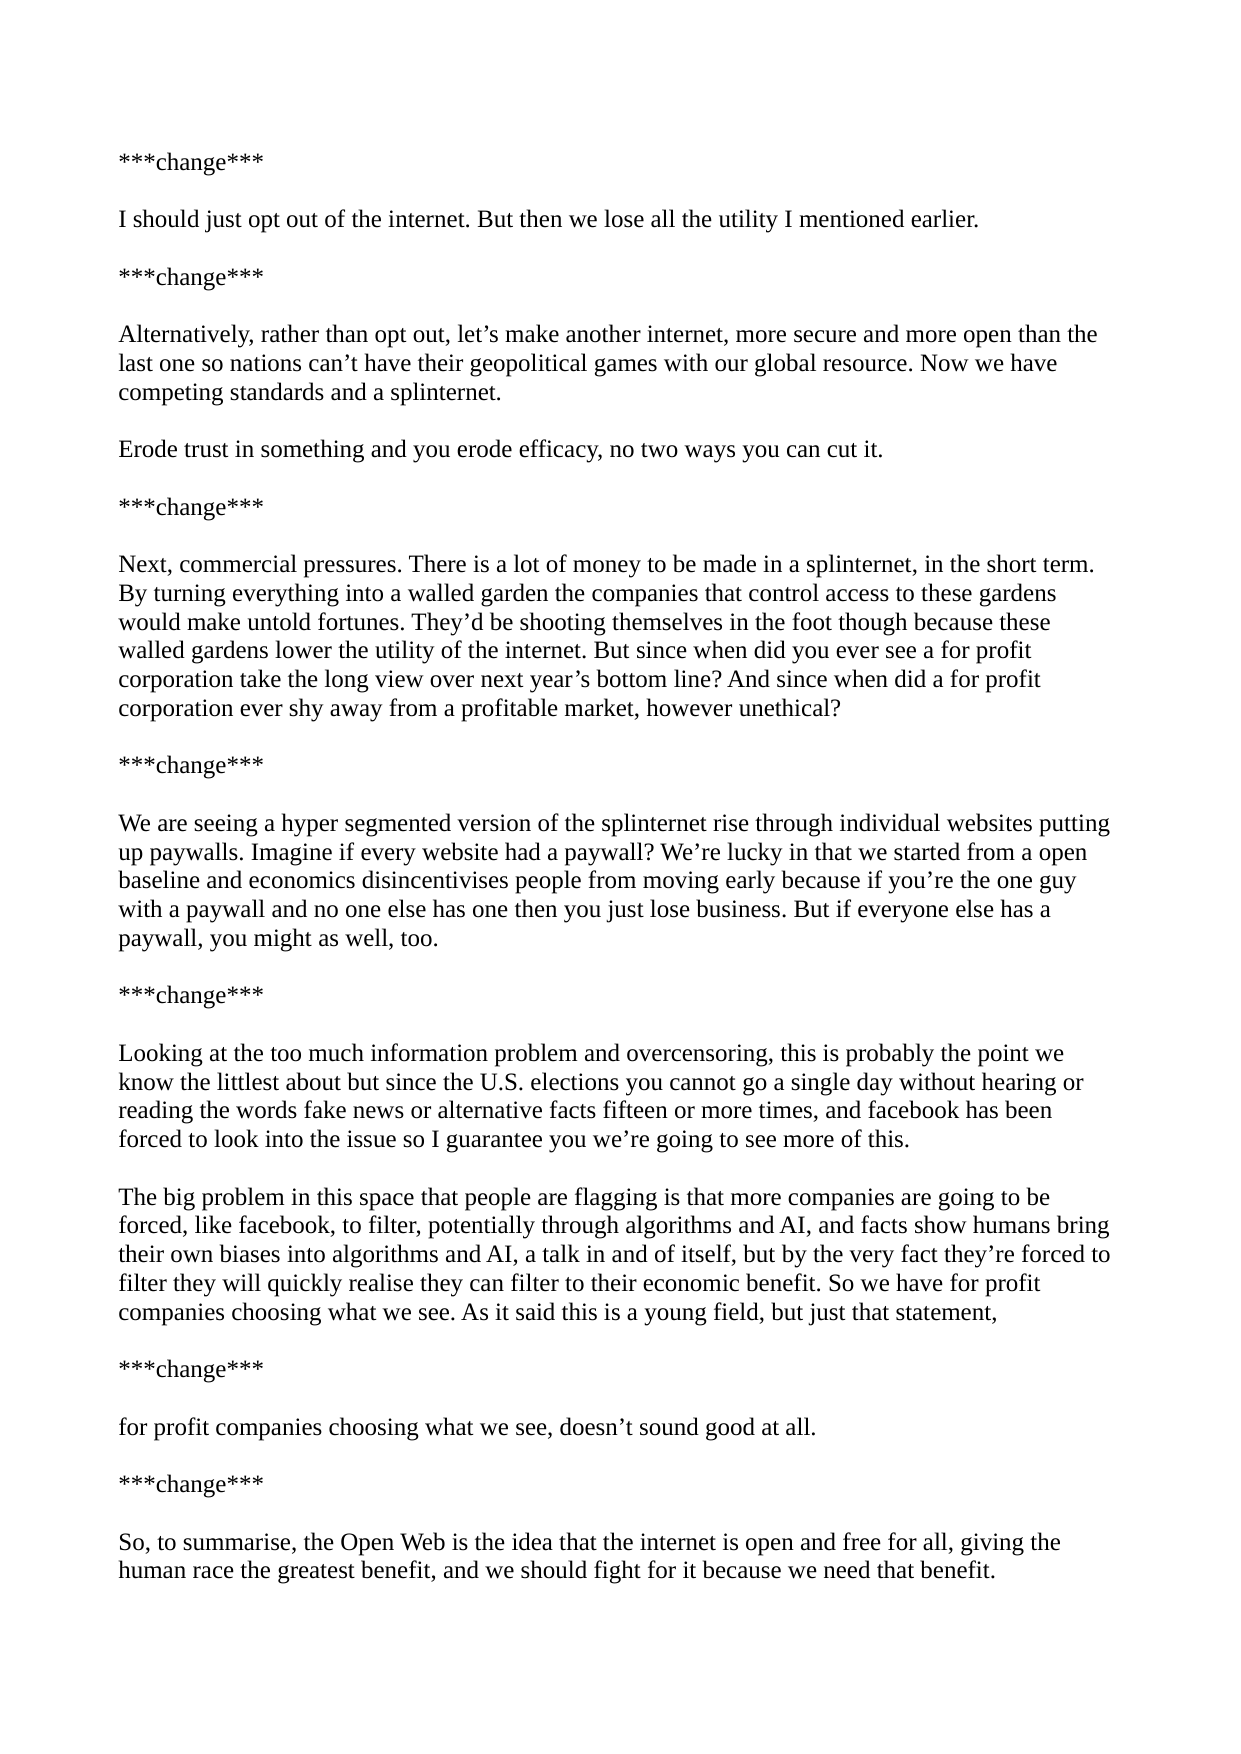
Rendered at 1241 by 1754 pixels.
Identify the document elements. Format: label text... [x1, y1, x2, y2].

text The big problem in this space that people are flagging is that more companies are going to be forced, like facebook, to filter, potentially through algorithms and AI, and facts show humans bring their own biases into algorithms and AI, a talk in and of itself, but by the very fact they’re forced to filter they will quickly realise they can filter to their economic benefit. So we have for profit companies choosing what we see. As it said this is a young field, but just that statement, [118, 1182, 1122, 1326]
text We are seeing a hyper segmented version of the splinternet rise through individual websites putting up paywalls. Imagine if every website had a paywall? We’re lucky in that we started from a open baseline and economics disincentivises people from moving early because if you’re the one guy with a paywall and no one else has one then you just lose business. But if everyone else has a paywall, you might as well, too. [118, 808, 1122, 952]
text Next, commercial pressures. There is a lot of money to be made in a splinternet, in the short term. By turning everything into a walled garden the companies that control access to these gardens would make untold fortunes. They’d be shooting themselves in the foot though because these walled gardens lower the utility of the internet. But since when did you ever see a for profit corporation take the long view over next year’s bottom line? And since when did a for profit corporation ever shy away from a profitable market, however unethical? [118, 549, 1122, 722]
text I should just opt out of the internet. But then we lose all the utility I mentioned earlier. [118, 204, 1122, 233]
text ***change*** [118, 1469, 1122, 1498]
text ***change*** [118, 751, 1122, 779]
text So, to summarise, the Open Web is the idea that the internet is open and free for all, giving the human race the greatest benefit, and we should fight for it because we need that benefit. [118, 1527, 1122, 1584]
text for profit companies choosing what we see, doesn’t sound good at all. [118, 1412, 1122, 1441]
text Looking at the too much information problem and overcensoring, this is probably the point we know the littlest about but since the U.S. elections you cannot go a single day without hearing or reading the words fake news or alternative facts fifteen or more times, and facebook has been forced to look into the issue so I guarantee you we’re going to see more of this. [118, 1038, 1122, 1153]
text ***change*** [118, 492, 1122, 521]
text ***change*** [118, 981, 1122, 1009]
text Erode trust in something and you erode efficacy, no two ways you can cut it. [118, 434, 1122, 463]
text ***change*** [118, 262, 1122, 291]
text Alternatively, rather than opt out, let’s make another internet, more secure and more open than the last one so nations can’t have their geopolitical games with our global resource. Now we have competing standards and a splinternet. [118, 319, 1122, 406]
text ***change*** [118, 1354, 1122, 1383]
text ***change*** [118, 147, 1122, 176]
